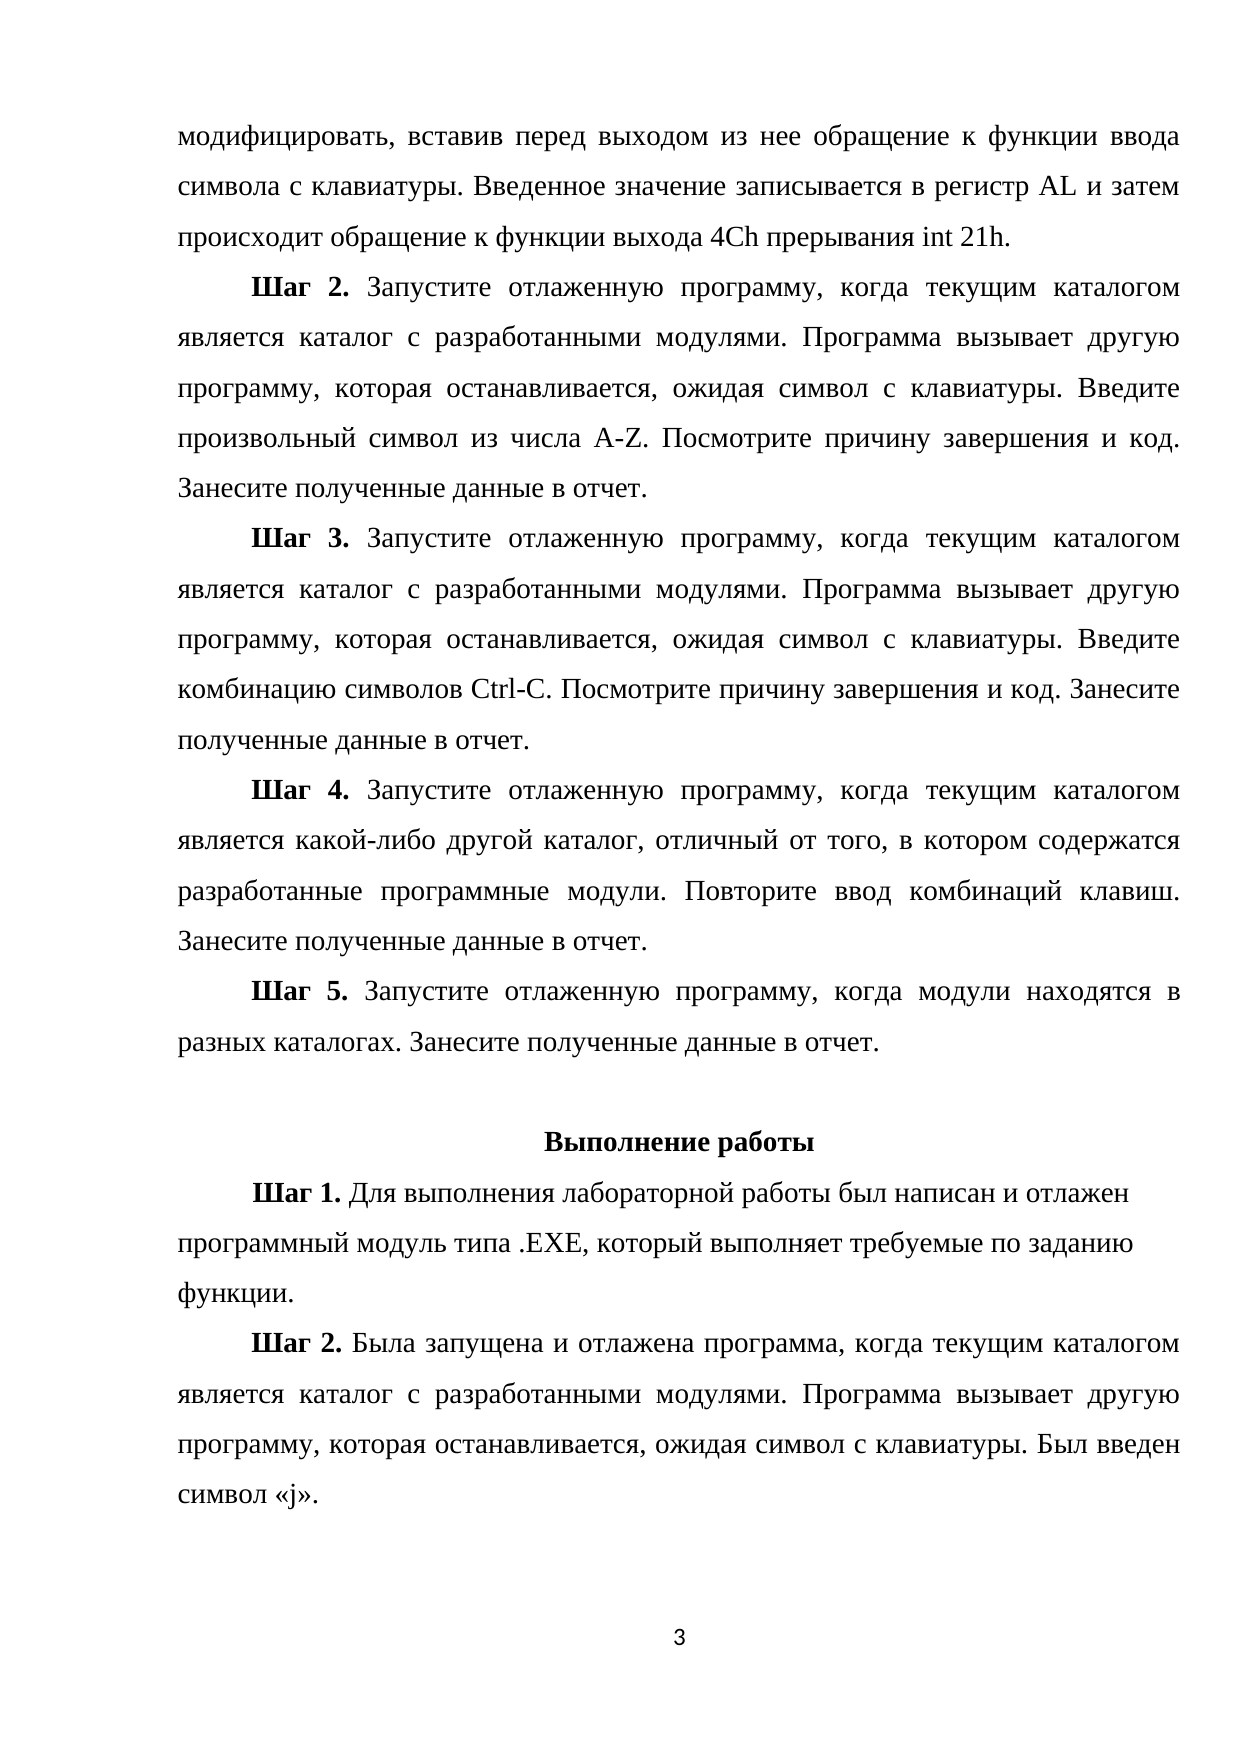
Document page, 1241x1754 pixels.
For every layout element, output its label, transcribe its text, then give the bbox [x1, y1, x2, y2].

text Шаг 5. Запустите отлаженную программу, когда модули находятся в разных каталогах. Занесите полученные данные в отчет. [177, 973, 1181, 1057]
text Шаг 3. Запустите отлаженную программу, когда текущим каталогом является каталог с разработанными модулями. Программа вызывает другую программу, которая останавливается, ожидая символ с клавиатуры. Введите комбинацию символов Ctrl-C. Посмотрите причину завершения и код. Занесите полученные данные в отчет. [177, 521, 1181, 755]
text Шаг 4. Запустите отлаженную программу, когда текущим каталогом является какой-либо другой каталог, отличный от того, в котором содержатся разработанные программные модули. Повторите ввод комбинаций клавиш. Занесите полученные данные в отчет. [177, 772, 1181, 957]
text Выполнение работы [177, 1124, 1181, 1158]
text Шаг 2. Запустите отлаженную программу, когда текущим каталогом является каталог с разработанными модулями. Программа вызывает другую программу, которая останавливается, ожидая символ с клавиатуры. Введите произвольный символ из числа A-Z. Посмотрите причину завершения и код. Занесите полученные данные в отчет. [177, 269, 1181, 504]
text модифицировать, вставив перед выходом из нее обращение к функции ввода символа с клавиатуры. Введенное значение записывается в регистр AL и затем происходит обращение к функции выхода 4Сh прерывания int 21h. [177, 118, 1181, 252]
text Шаг 1. Для выполнения лабораторной работы был написан и отлажен программный модуль типа .ЕХЕ, который выполняет требуемые по заданию функции. [177, 1175, 1181, 1309]
text Шаг 2. Была запущена и отлажена программа, когда текущим каталогом является каталог с разработанными модулями. Программа вызывает другую программу, которая останавливается, ожидая символ с клавиатуры. Был введен символ «j». [177, 1326, 1181, 1510]
